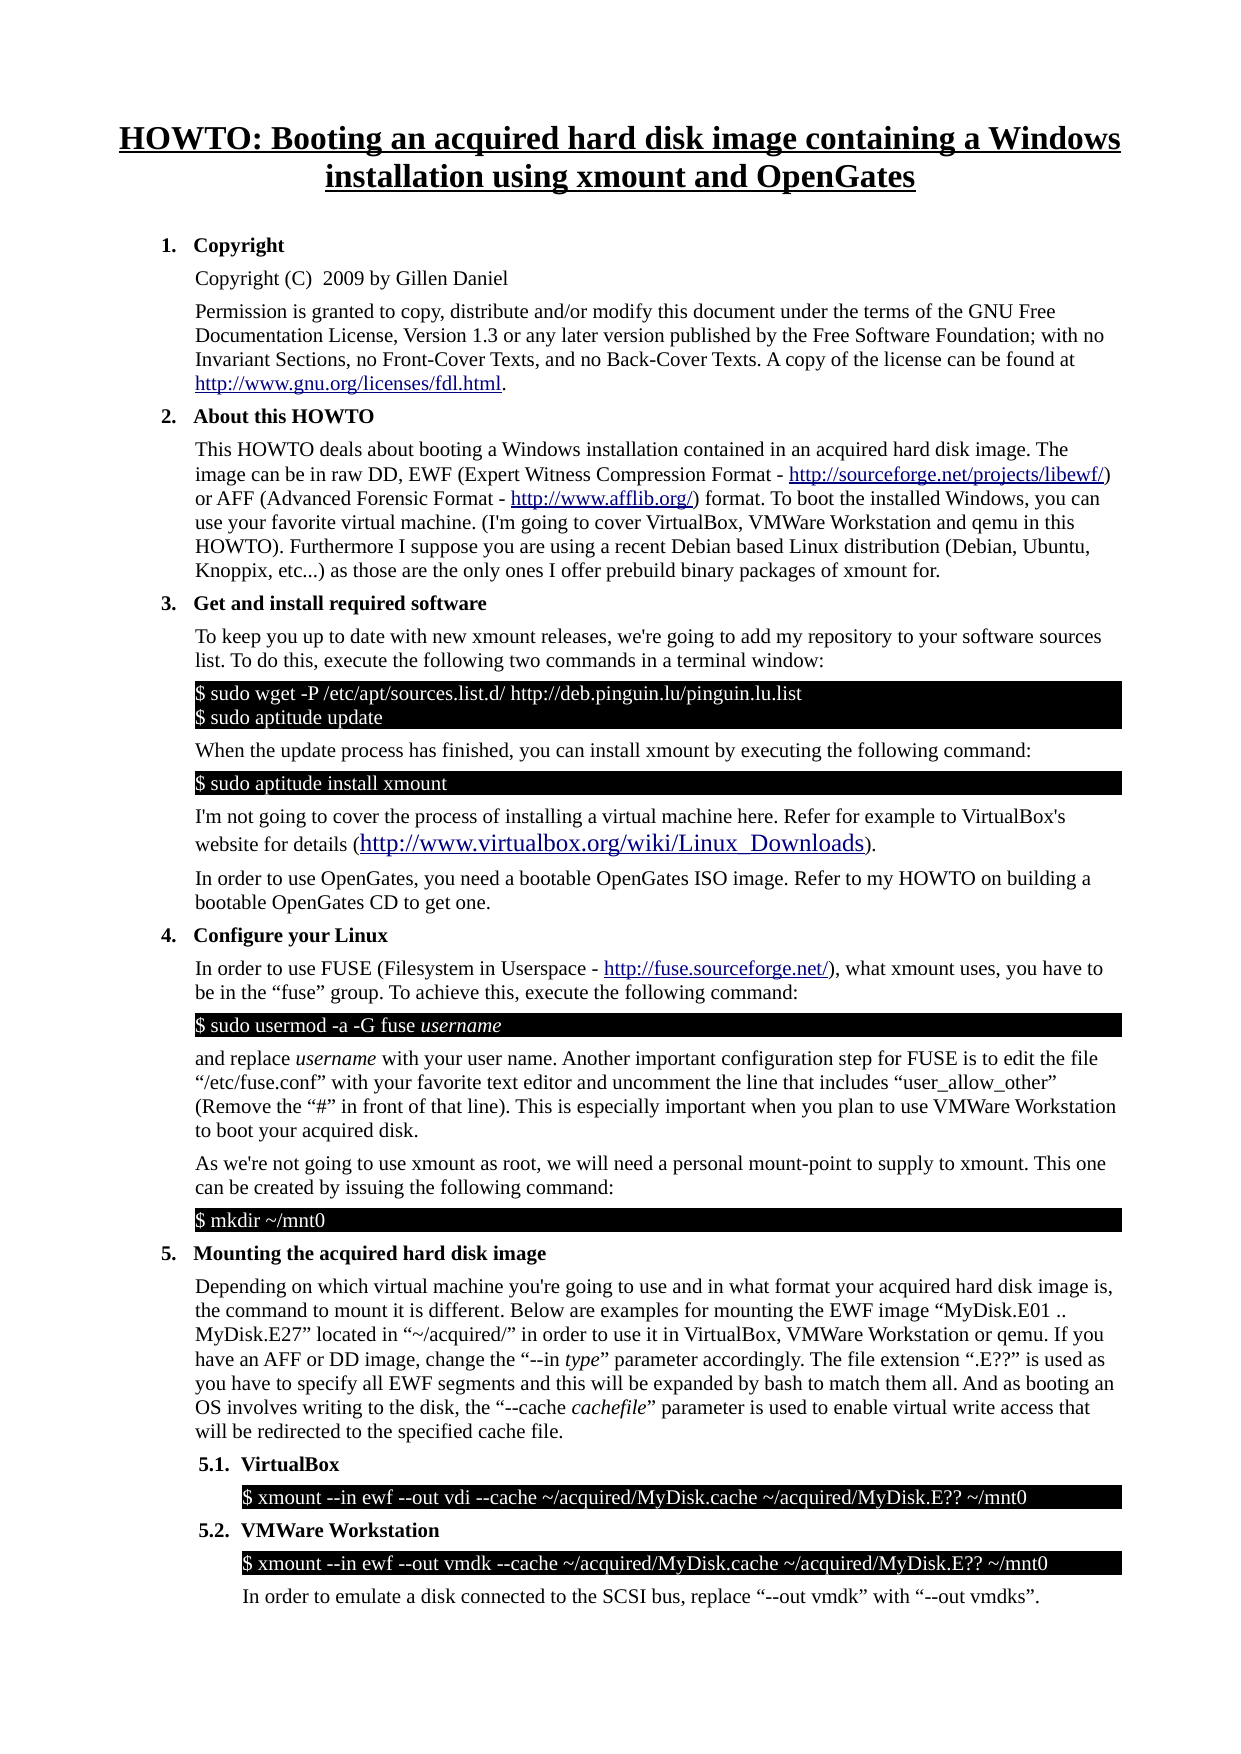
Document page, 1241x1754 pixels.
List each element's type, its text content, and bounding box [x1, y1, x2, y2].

text $ mkdir ~/mnt0 [195, 1208, 1122, 1232]
text HOWTO: Booting an acquired hard disk image containing a Windows installation using xmount and OpenGates [118, 118, 1122, 195]
text $ sudo usermod -a -G fuse username [195, 1013, 1122, 1037]
text In order to use FUSE (Filesystem in Userspace - http://fuse.sourceforge.net/), what xmount uses, you have to be in the “fuse” group. To achieve this, execute the following command: [195, 956, 1122, 1004]
text I'm not going to cover the process of installing a virtual machine here. Refer for example to VirtualBox's website for details (http://www.virtualbox.org/wiki/Linux_Downloads). [195, 804, 1122, 857]
text Copyright (C) 2009 by Gillen Daniel [195, 266, 1122, 290]
text This HOWTO deals about booting a Windows installation contained in an acquired hard disk image. The image can be in raw DD, EWF (Expert Witness Compression Format - http://sourceforge.net/projects/libewf/) or AFF (Advanced Forensic Format - http://www.afflib.org/) format. To boot the installed Windows, you can use your favorite virtual machine. (I'm going to cover VirtualBox, VMWare Workstation and qemu in this HOWTO). Furthermore I suppose you are using a recent Debian based Linux distribution (Debian, Ubuntu, Knoppix, etc...) as those are the only ones I offer prebuild binary packages of xmount for. [195, 437, 1122, 582]
text In order to use OpenGates, you need a bootable OpenGates ISO image. Refer to my HOWTO on building a bootable OpenGates CD to get one. [195, 866, 1122, 914]
text To keep you up to date with new xmount releases, we're going to add my repository to your software sources list. To do this, execute the following two commands in a terminal window: [195, 624, 1122, 672]
list Mounting the acquired hard disk image [156, 1241, 1122, 1265]
text As we're not going to use xmount as root, we will need a personal mount-point to supply to xmount. This one can be created by issuing the following command: [195, 1151, 1122, 1199]
list VirtualBox [193, 1452, 1122, 1476]
text Permission is granted to copy, distribute and/or modify this document under the terms of the GNU Free Documentation License, Version 1.3 or any later version published by the Free Software Foundation; with no Invariant Sections, no Front-Cover Texts, and no Back-Cover Texts. A copy of the license can be found at http://www.gnu.org/licenses/fdl.html. [195, 299, 1122, 395]
text $ sudo wget -P /etc/apt/sources.list.d/ http://deb.pinguin.lu/pinguin.lu.list $ sudo aptitude update [195, 681, 1122, 729]
text Depending on which virtual machine you're going to use and in what format your acquired hard disk image is, the command to mount it is different. Below are examples for mounting the EWF image “MyDisk.E01 .. MyDisk.E27” located in “~/acquired/” in order to use it in VirtualBox, VMWare Workstation or qemu. If you have an AFF or DD image, change the “--in type” parameter accordingly. The file extension “.E??” is used as you have to specify all EWF segments and this will be expanded by bash to match them all. And as booting an OS involves writing to the disk, the “--cache cachefile” parameter is used to enable virtual write access that will be redirected to the specified cache file. [195, 1274, 1122, 1443]
text $ sudo aptitude install xmount [195, 771, 1122, 795]
list Copyright [156, 233, 1122, 257]
text When the update process has finished, you can install xmount by executing the following command: [195, 738, 1122, 762]
text In order to emulate a disk connected to the SCSI bus, replace “--out vmdk” with “--out vmdks”. [242, 1584, 1122, 1608]
list About this HOWTO [156, 404, 1122, 428]
list Get and install required software [156, 591, 1122, 615]
list Configure your Linux [156, 923, 1122, 947]
text and replace username with your user name. Another important configuration step for FUSE is to edit the file “/etc/fuse.conf” with your favorite text editor and uncomment the line that includes “user_allow_other” (Remove the “#” in front of that line). This is especially important when you plan to use VMWare Workstation to boot your acquired disk. [195, 1046, 1122, 1142]
text $ xmount --in ewf --out vdi --cache ~/acquired/MyDisk.cache ~/acquired/MyDisk.E?? ~/mnt0 [242, 1485, 1122, 1509]
list VMWare Workstation [193, 1518, 1122, 1542]
text $ xmount --in ewf --out vmdk --cache ~/acquired/MyDisk.cache ~/acquired/MyDisk.E?? ~/mnt0 [242, 1551, 1122, 1575]
